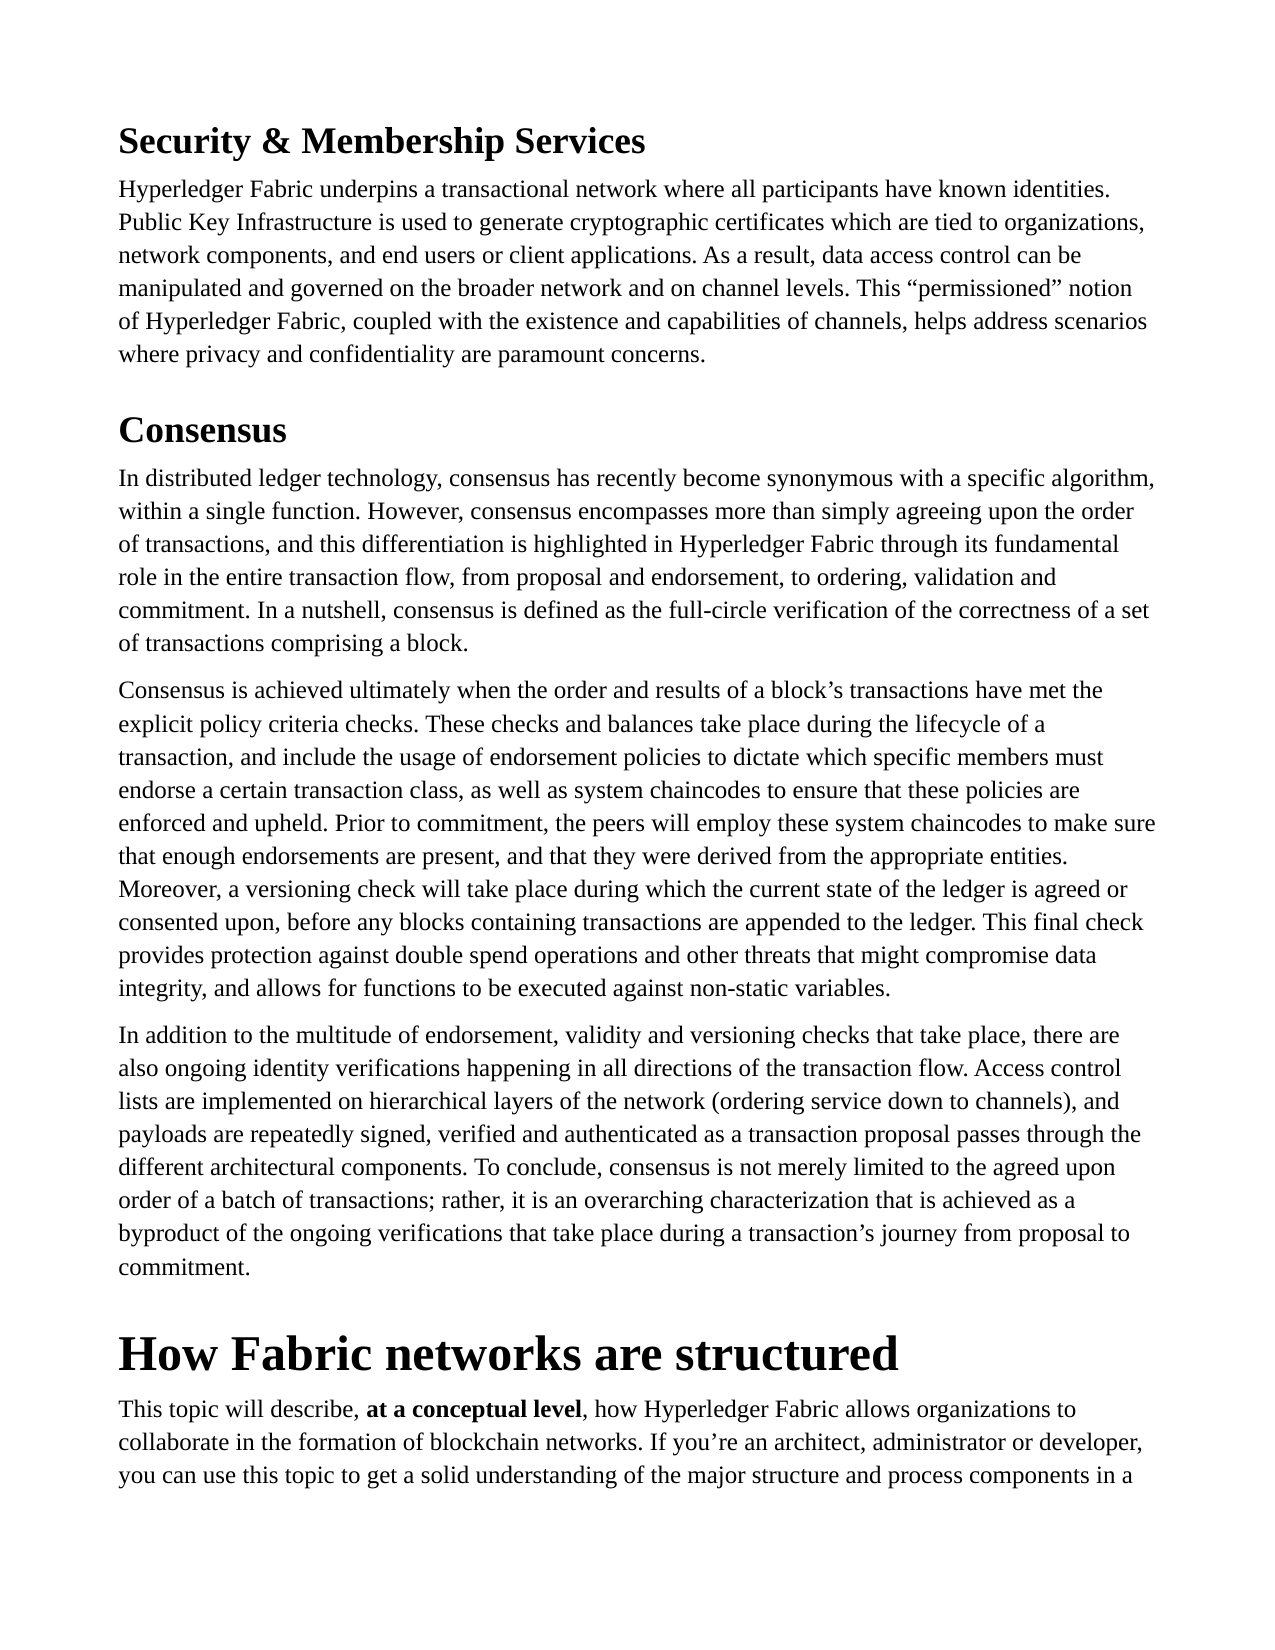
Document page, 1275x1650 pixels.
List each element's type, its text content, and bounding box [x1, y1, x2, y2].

text Consensus is achieved ultimately when the order and results of a block’s transactions have met the explicit policy criteria checks. These checks and balances take place during the lifecycle of a transaction, and include the usage of endorsement policies to dictate which specific members must endorse a certain transaction class, as well as system chaincodes to ensure that these policies are enforced and upheld. Prior to commitment, the peers will employ these system chaincodes to make sure that enough endorsements are present, and that they were derived from the appropriate entities. Moreover, a versioning check will take place during which the current state of the ledger is agreed or consented upon, before any blocks containing transactions are appended to the ledger. This final check provides protection against double spend operations and other threats that might compromise data integrity, and allows for functions to be executed against non-static variables. [118, 676, 1157, 1002]
subtitle How Fabric networks are structured [118, 1324, 1157, 1382]
text In distributed ledger technology, consensus has recently become synonymous with a specific algorithm, within a single function. However, consensus encompasses more than simply agreeing upon the order of transactions, and this differentiation is highlighted in Hyperledger Fabric through its fundamental role in the entire transaction flow, from proposal and endorsement, to ordering, validation and commitment. In a nutshell, consensus is defined as the full-circle verification of the correctness of a set of transactions comprising a block. [118, 463, 1157, 657]
text Hyperledger Fabric underpins a transactional network where all participants have known identities. Public Key Infrastructure is used to generate cryptographic certificates which are tied to organizations, network components, and end users or client applications. As a result, data access control can be manipulated and governed on the broader network and on channel levels. This “permissioned” notion of Hyperledger Fabric, coupled with the existence and capabilities of channels, helps address scenarios where privacy and confidentiality are paramount concerns. [118, 174, 1157, 368]
subtitle Consensus [118, 407, 1157, 450]
subtitle Security & Membership Services [118, 118, 1157, 161]
text This topic will describe, at a conceptual level, how Hyperledger Fabric allows organizations to collaborate in the formation of blockchain networks. If you’re an architect, administrator or developer, you can use this topic to get a solid understanding of the major structure and process components in a [118, 1394, 1157, 1489]
text In addition to the multitude of endorsement, validity and versioning checks that take place, there are also ongoing identity verifications happening in all directions of the transaction flow. Access control lists are implemented on hierarchical layers of the network (ordering service down to channels), and payloads are repeatedly signed, verified and authenticated as a transaction proposal passes through the different architectural components. To conclude, consensus is not merely limited to the agreed upon order of a batch of transactions; rather, it is an overarching characterization that is achieved as a byproduct of the ongoing verifications that take place during a transaction’s journey from proposal to commitment. [118, 1020, 1157, 1280]
